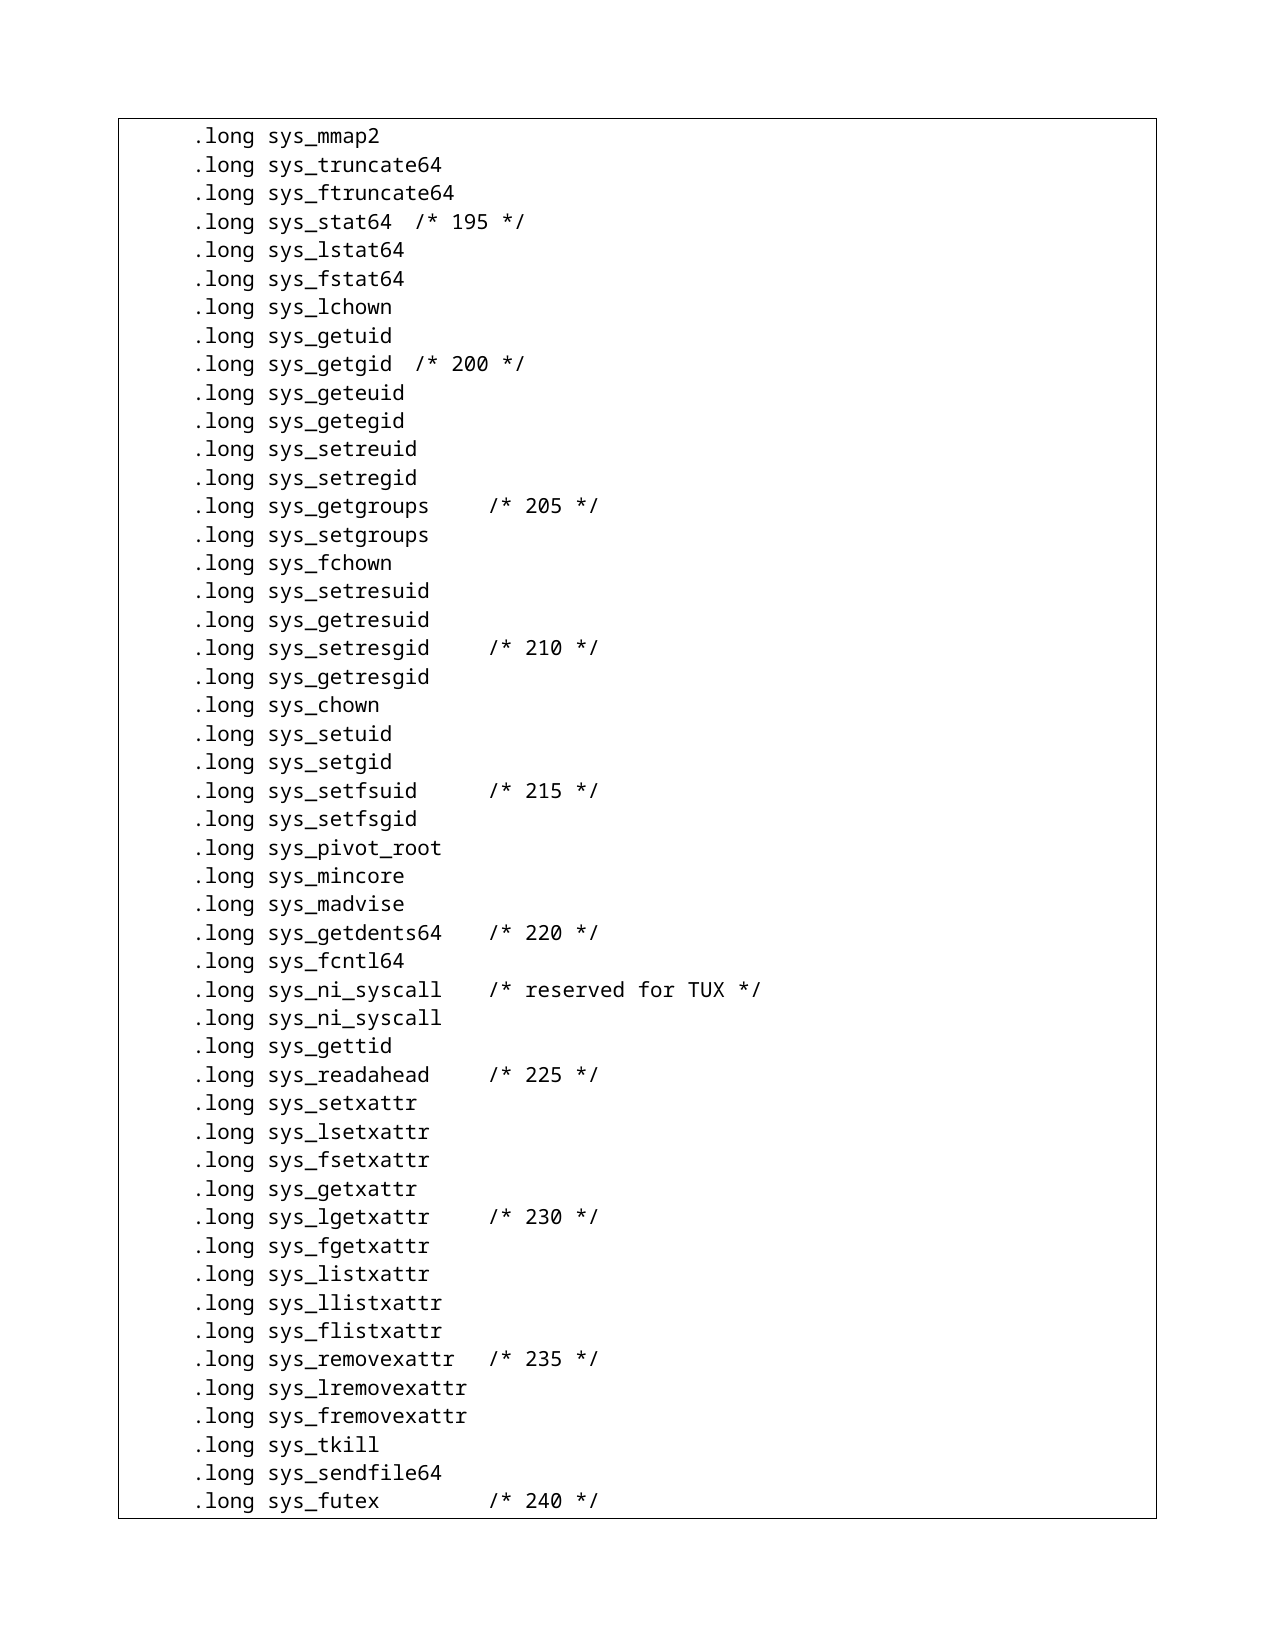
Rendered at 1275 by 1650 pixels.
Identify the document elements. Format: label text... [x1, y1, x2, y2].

text .long sys_stat64 /* 195 */ [119, 203, 1156, 232]
text .long sys_lstat64 [119, 232, 1156, 260]
text .long sys_fsetxattr [119, 1142, 1156, 1170]
text .long sys_lchown [119, 289, 1156, 317]
text .long sys_setresgid /* 210 */ [119, 630, 1156, 658]
text .long sys_getresgid [119, 658, 1156, 687]
text .long sys_truncate64 [119, 147, 1156, 175]
text .long sys_llistxattr [119, 1284, 1156, 1312]
text .long sys_chown [119, 687, 1156, 715]
text .long sys_getgroups /* 205 */ [119, 488, 1156, 516]
text .long sys_lsetxattr [119, 1113, 1156, 1142]
text .long sys_sendfile64 [119, 1455, 1156, 1483]
text .long sys_madvise [119, 886, 1156, 914]
text .long sys_setfsuid /* 215 */ [119, 772, 1156, 801]
text .long sys_setregid [119, 459, 1156, 488]
text .long sys_ni_syscall [119, 1000, 1156, 1028]
text .long sys_setgroups [119, 516, 1156, 545]
text .long sys_fcntl64 [119, 943, 1156, 971]
text .long sys_setresuid [119, 573, 1156, 602]
text .long sys_removexattr /* 235 */ [119, 1341, 1156, 1369]
text .long sys_getegid [119, 402, 1156, 431]
text .long sys_ni_syscall /* reserved for TUX */ [119, 971, 1156, 1000]
text .long sys_lgetxattr /* 230 */ [119, 1199, 1156, 1227]
text .long sys_fgetxattr [119, 1227, 1156, 1256]
text .long sys_getresuid [119, 602, 1156, 630]
text .long sys_ftruncate64 [119, 175, 1156, 203]
text .long sys_getuid [119, 317, 1156, 346]
text .long sys_mincore [119, 857, 1156, 886]
text .long sys_setreuid [119, 431, 1156, 459]
text .long sys_fchown [119, 545, 1156, 573]
text .long sys_fstat64 [119, 260, 1156, 289]
text .long sys_setuid [119, 715, 1156, 744]
text .long sys_gettid [119, 1028, 1156, 1057]
text .long sys_fremovexattr [119, 1398, 1156, 1426]
text .long sys_getgid /* 200 */ [119, 346, 1156, 374]
text .long sys_setxattr [119, 1085, 1156, 1113]
text .long sys_setgid [119, 744, 1156, 772]
text .long sys_lremovexattr [119, 1369, 1156, 1398]
text .long sys_pivot_root [119, 829, 1156, 857]
text .long sys_flistxattr [119, 1312, 1156, 1341]
text .long sys_getxattr [119, 1170, 1156, 1199]
text .long sys_getdents64 /* 220 */ [119, 914, 1156, 943]
text .long sys_mmap2 [119, 119, 1156, 147]
text .long sys_geteuid [119, 374, 1156, 402]
text .long sys_setfsgid [119, 801, 1156, 829]
text .long sys_readahead /* 225 */ [119, 1057, 1156, 1085]
text .long sys_listxattr [119, 1256, 1156, 1284]
text .long sys_tkill [119, 1426, 1156, 1455]
text .long sys_futex /* 240 */ [119, 1483, 1156, 1518]
